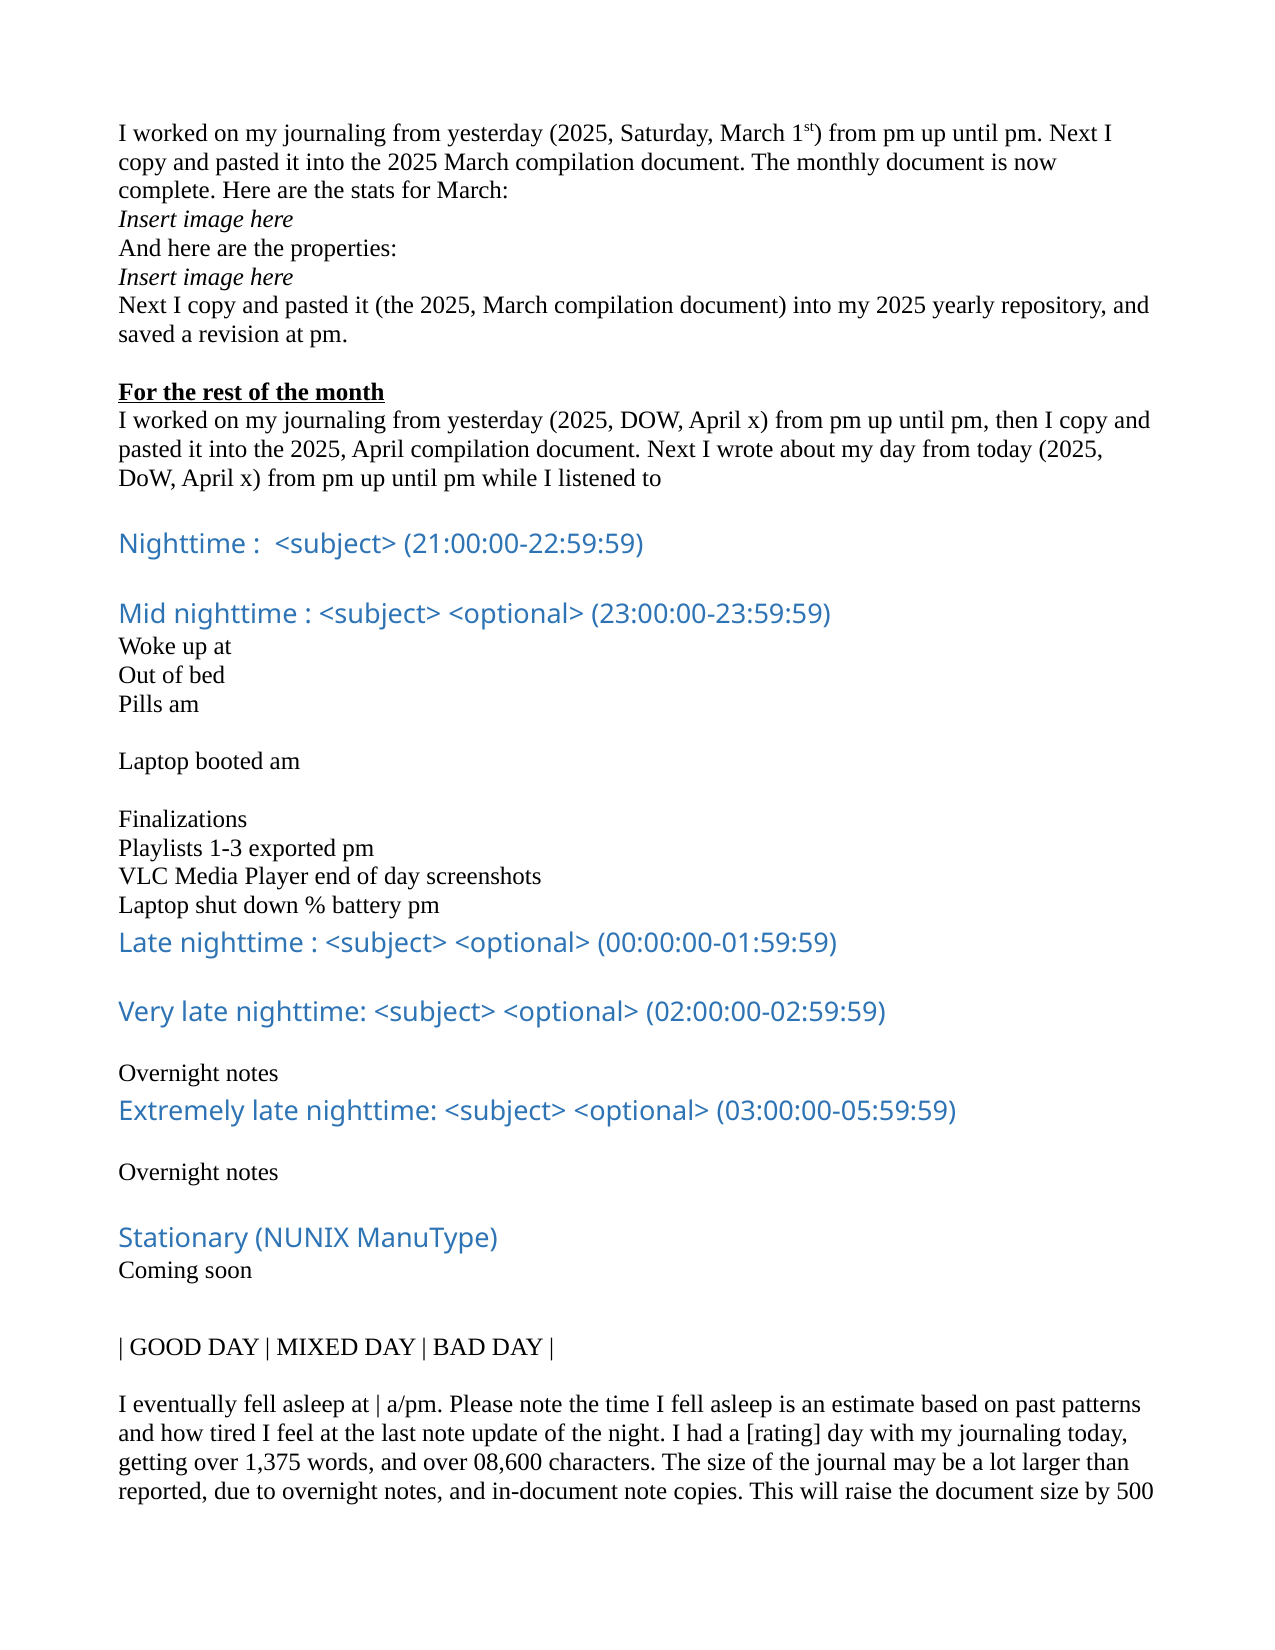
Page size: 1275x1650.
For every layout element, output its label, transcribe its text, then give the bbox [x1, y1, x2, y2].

text Finalizations [118, 804, 1157, 833]
text Overnight notes [118, 1157, 1157, 1186]
text I worked on my journaling from yesterday (2025, DOW, April x) from pm up until pm, then I copy and pasted it into the 2025, April compilation document. Next I wrote about my day from today (2025, DoW, April x) from pm up until pm while I listened to [118, 406, 1157, 492]
text I worked on my journaling from yesterday (2025, Saturday, March 1st) from pm up until pm. Next I copy and pasted it into the 2025 March compilation document. The monthly document is now complete. Here are the stats for March: [118, 118, 1157, 204]
subtitle Mid nighttime : <subject> <optional> (23:00:00-23:59:59) [118, 594, 1157, 631]
text VLC Media Player end of day screenshots [118, 861, 1157, 890]
text Laptop shut down % battery pm [118, 890, 1157, 919]
text Woke up at [118, 631, 1157, 660]
text Insert image here [118, 262, 1157, 291]
text And here are the properties: [118, 233, 1157, 262]
text Insert image here [118, 204, 1157, 233]
subtitle Extremely late nighttime: <subject> <optional> (03:00:00-05:59:59) [118, 1091, 1157, 1128]
text Laptop booted am [118, 746, 1157, 775]
text Next I copy and pasted it (the 2025, March compilation document) into my 2025 yearly repository, and saved a revision at pm. [118, 291, 1157, 348]
text Pills am [118, 689, 1157, 718]
text Playlists 1-3 exported pm [118, 833, 1157, 861]
text For the rest of the month [118, 377, 1157, 406]
subtitle Late nighttime : <subject> <optional> (00:00:00-01:59:59) [118, 923, 1157, 960]
text | GOOD DAY | MIXED DAY | BAD DAY | [118, 1332, 1157, 1361]
text Out of bed [118, 660, 1157, 689]
subtitle Very late nighttime: <subject> <optional> (02:00:00-02:59:59) [118, 993, 1157, 1030]
text I eventually fell asleep at | a/pm. Please note the time I fell asleep is an estimate based on past patterns and how tired I feel at the last note update of the night. I had a [rating] day with my journaling today, getting over 1,375 words, and over 08,600 characters. The size of the journal may be a lot larger than reported, due to overnight notes, and in-document note copies. This will raise the document size by 500 [118, 1389, 1157, 1504]
subtitle Stationary (NUNIX ManuType) [118, 1219, 1157, 1256]
text Coming soon [118, 1256, 1157, 1284]
subtitle Nighttime : <subject> (21:00:00-22:59:59) [118, 525, 1157, 562]
text Overnight notes [118, 1058, 1157, 1087]
